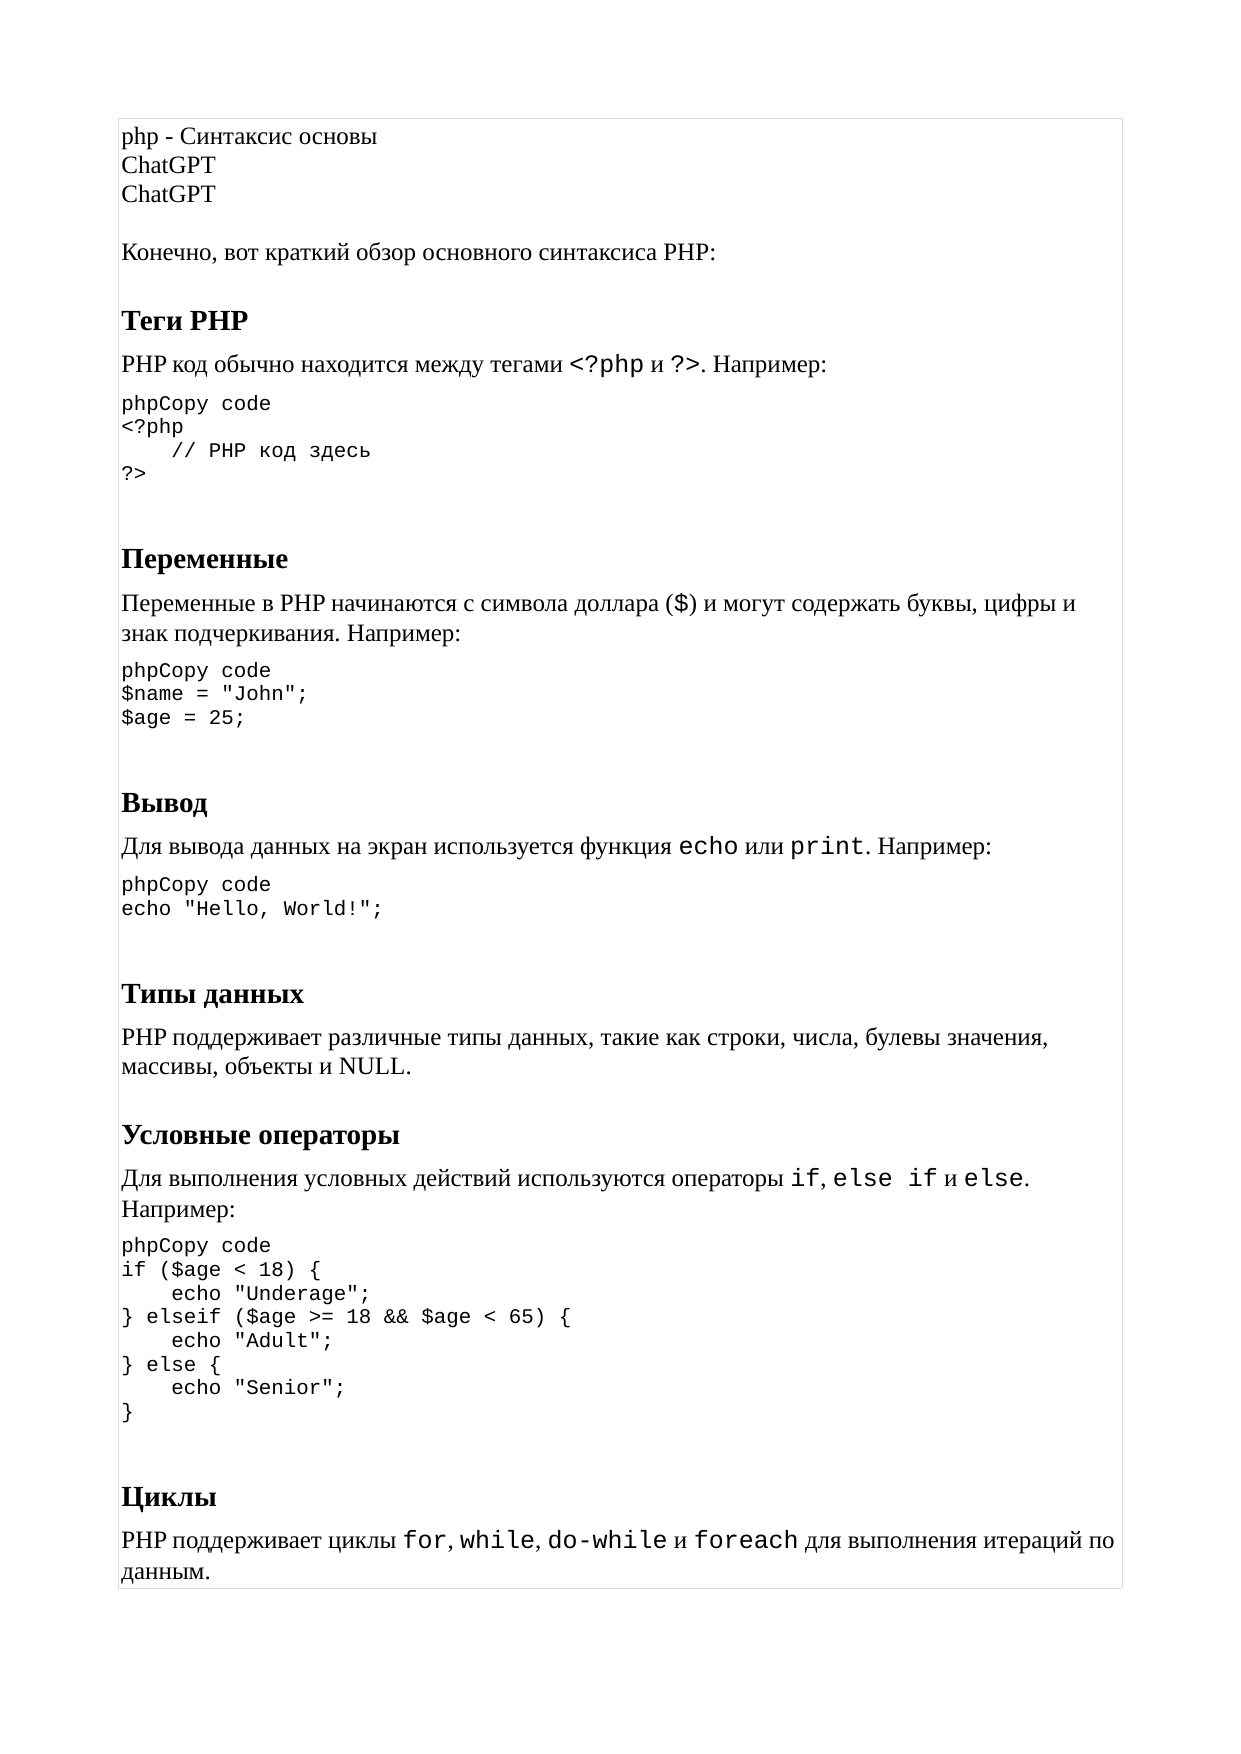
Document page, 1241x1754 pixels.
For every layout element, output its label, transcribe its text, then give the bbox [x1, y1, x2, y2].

text phpCopy code [119, 871, 1122, 895]
text Переменные в PHP начинаются с символа доллара ($) и могут содержать буквы, цифры и знак подчеркивания. Например: [119, 584, 1122, 647]
text if ($age < 18) { [119, 1256, 1122, 1280]
text ChatGPT [119, 176, 1122, 207]
text phpCopy code [119, 1232, 1122, 1256]
text $age = 25; [119, 704, 1122, 731]
text php - Синтаксис основы [119, 119, 1122, 147]
text PHP поддерживает различные типы данных, такие как строки, числа, булевы значения, массивы, объекты и NULL. [119, 1019, 1122, 1080]
text PHP поддерживает циклы for, while, do-while и foreach для выполнения итераций по данным. [119, 1522, 1122, 1588]
text Для вывода данных на экран используется функция echo или print. Например: [119, 828, 1122, 862]
text echo "Senior"; [119, 1374, 1122, 1398]
text echo "Hello, World!"; [119, 895, 1122, 922]
text ?> [119, 460, 1122, 487]
subtitle Циклы [119, 1476, 1122, 1513]
text // PHP код здесь [119, 437, 1122, 460]
text ChatGPT [119, 147, 1122, 176]
text PHP код обычно находится между тегами <?php и ?>. Например: [119, 346, 1122, 380]
text echo "Adult"; [119, 1327, 1122, 1351]
text echo "Underage"; [119, 1280, 1122, 1303]
text <?php [119, 413, 1122, 437]
text } elseif ($age >= 18 && $age < 65) { [119, 1303, 1122, 1327]
subtitle Переменные [119, 538, 1122, 575]
text phpCopy code [119, 657, 1122, 680]
subtitle Типы данных [119, 973, 1122, 1010]
text Конечно, вот краткий обзор основного синтаксиса PHP: [119, 234, 1122, 266]
subtitle Теги PHP [119, 300, 1122, 337]
text $name = "John"; [119, 680, 1122, 704]
subtitle Условные операторы [119, 1114, 1122, 1151]
text } [119, 1398, 1122, 1424]
subtitle Вывод [119, 782, 1122, 819]
text Для выполнения условных действий используются операторы if, else if и else. Например: [119, 1160, 1122, 1223]
text } else { [119, 1351, 1122, 1374]
text phpCopy code [119, 389, 1122, 413]
